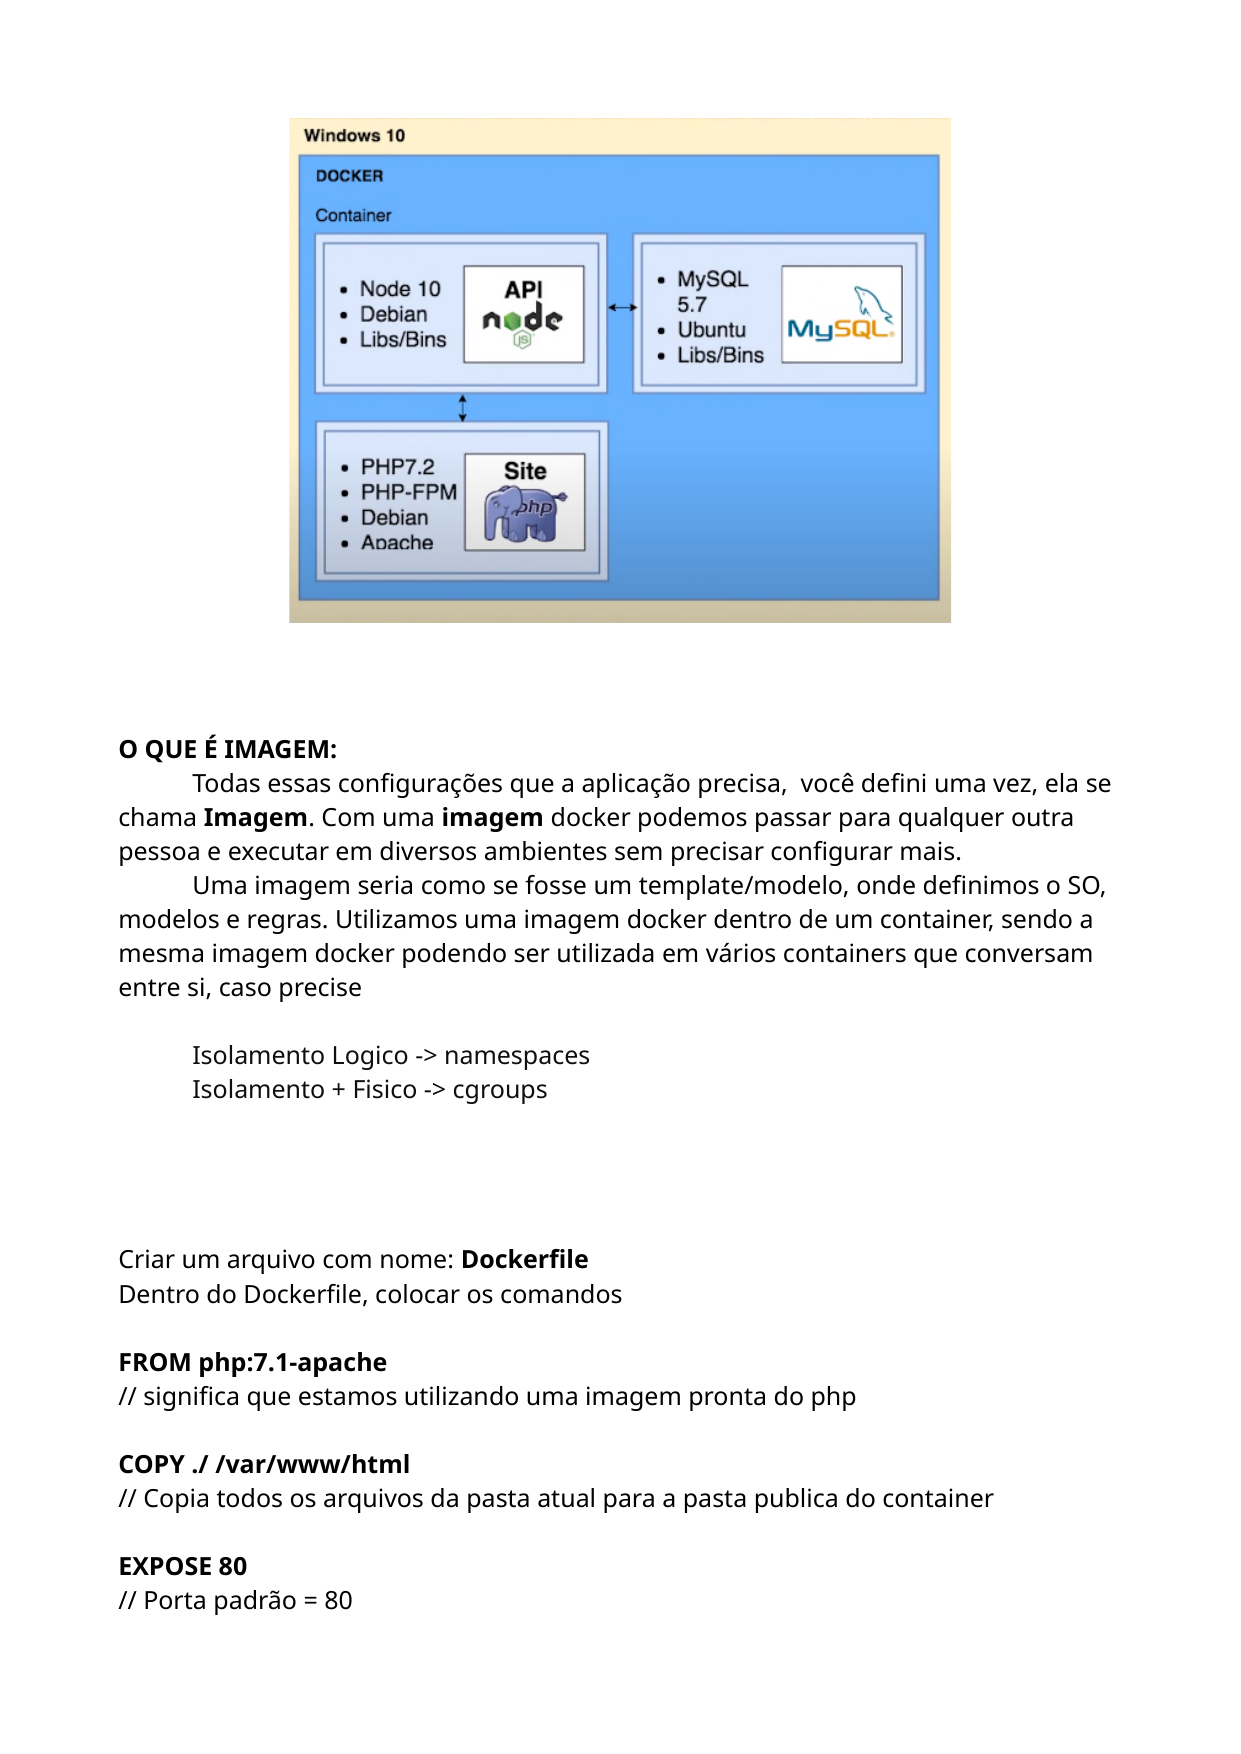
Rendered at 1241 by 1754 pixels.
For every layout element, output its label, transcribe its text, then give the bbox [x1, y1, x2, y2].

text Isolamento Logico -> namespaces [118, 1038, 1122, 1072]
text Dentro do Dockerfile, colocar os comandos [118, 1276, 1122, 1310]
text Criar um arquivo com nome: Dockerfile [118, 1242, 1122, 1276]
text // Copia todos os arquivos da pasta atual para a pasta publica do container [118, 1481, 1122, 1515]
text FROM php:7.1-apache [118, 1344, 1122, 1378]
text COPY ./ /var/www/html [118, 1447, 1122, 1481]
text // significa que estamos utilizando uma imagem pronta do php [118, 1378, 1122, 1412]
text // Porta padrão = 80 [118, 1583, 1122, 1617]
text Uma imagem seria como se fosse um template/modelo, onde definimos o SO, modelos e regras. Utilizamos uma imagem docker dentro de um container, sendo a mesma imagem docker podendo ser utilizada em vários containers que conversam entre si, caso precise [118, 867, 1122, 1004]
text Isolamento + Fisico -> cgroups [118, 1072, 1122, 1106]
text Todas essas configurações que a aplicação precisa, você defini uma vez, ela se chama Imagem. Com uma imagem docker podemos passar para qualquer outra pessoa e executar em diversos ambientes sem precisar configurar mais. [118, 765, 1122, 867]
text O QUE É IMAGEM: [118, 731, 1122, 765]
picture [289, 118, 952, 623]
text EXPOSE 80 [118, 1549, 1122, 1583]
